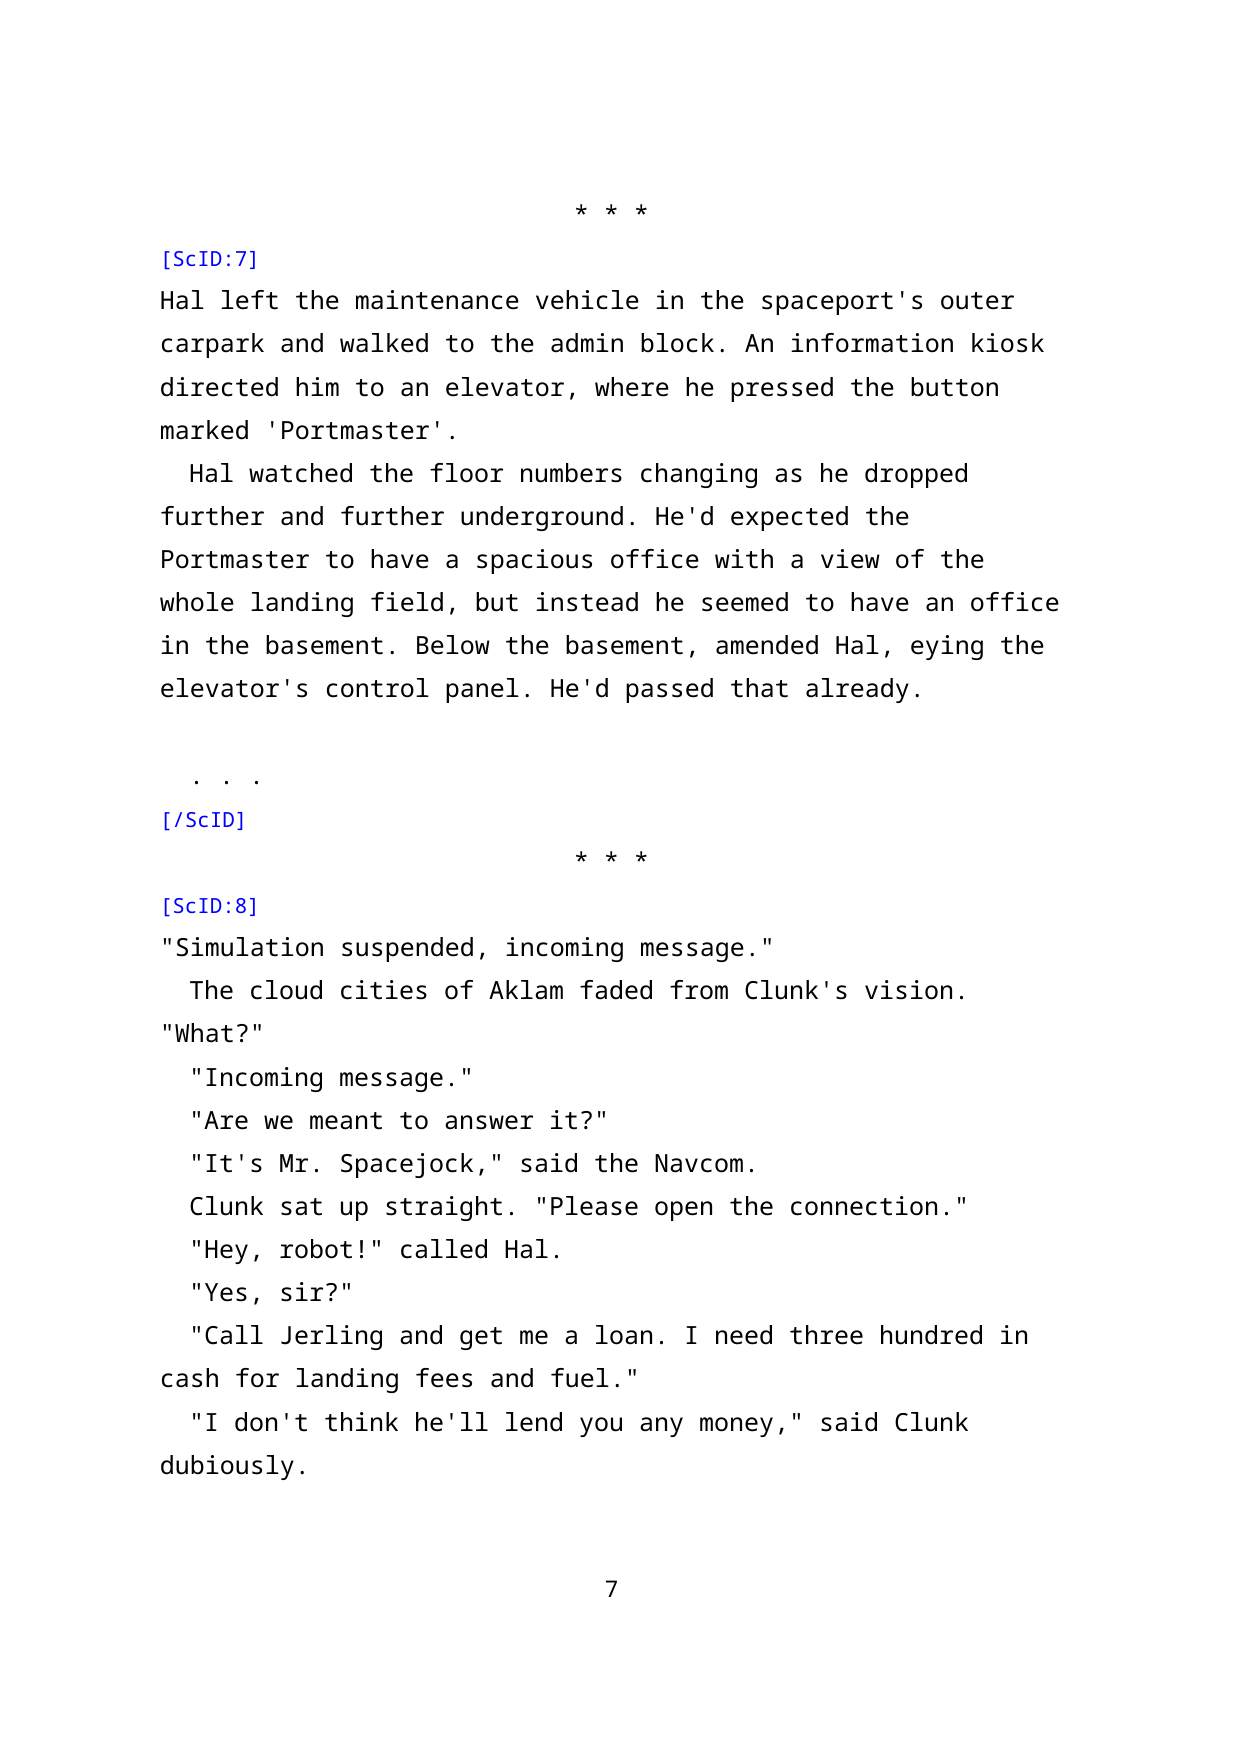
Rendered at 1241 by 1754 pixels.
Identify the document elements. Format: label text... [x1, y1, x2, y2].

text "Incoming message." [159, 1051, 1063, 1094]
text [/ScID] [159, 793, 1063, 836]
text "Hey, robot!" called Hal. [159, 1224, 1063, 1267]
subtitle * * * [159, 836, 1063, 879]
text "Yes, sir?" [159, 1267, 1063, 1310]
text "Call Jerling and get me a loan. I need three hundred in cash for landing fees and fuel." [159, 1310, 1063, 1396]
text Clunk sat up straight. "Please open the connection." [159, 1181, 1063, 1224]
text "Are we meant to answer it?" [159, 1094, 1063, 1138]
text "I don't think he'll lend you any money," said Clunk dubiously. [159, 1396, 1063, 1483]
text "Simulation suspended, incoming message." [159, 922, 1063, 965]
text . . . [159, 749, 1063, 793]
text [ScID:8] [159, 879, 1063, 922]
text Hal watched the floor numbers changing as he dropped further and further underground. He'd expected the Portmaster to have a spacious office with a view of the whole landing field, but instead he seemed to have an office in the basement. Below the basement, amended Hal, eying the elevator's control panel. He'd passed that already. [159, 448, 1063, 706]
text Hal left the maintenance vehicle in the spaceport's outer carpark and walked to the admin block. An information kiosk directed him to an elevator, where he pressed the button marked 'Portmaster'. [159, 275, 1063, 448]
text "It's Mr. Spacejock," said the Navcom. [159, 1138, 1063, 1181]
text [ScID:7] [159, 232, 1063, 275]
subtitle * * * [159, 189, 1063, 232]
text The cloud cities of Aklam faded from Clunk's vision. "What?" [159, 965, 1063, 1051]
